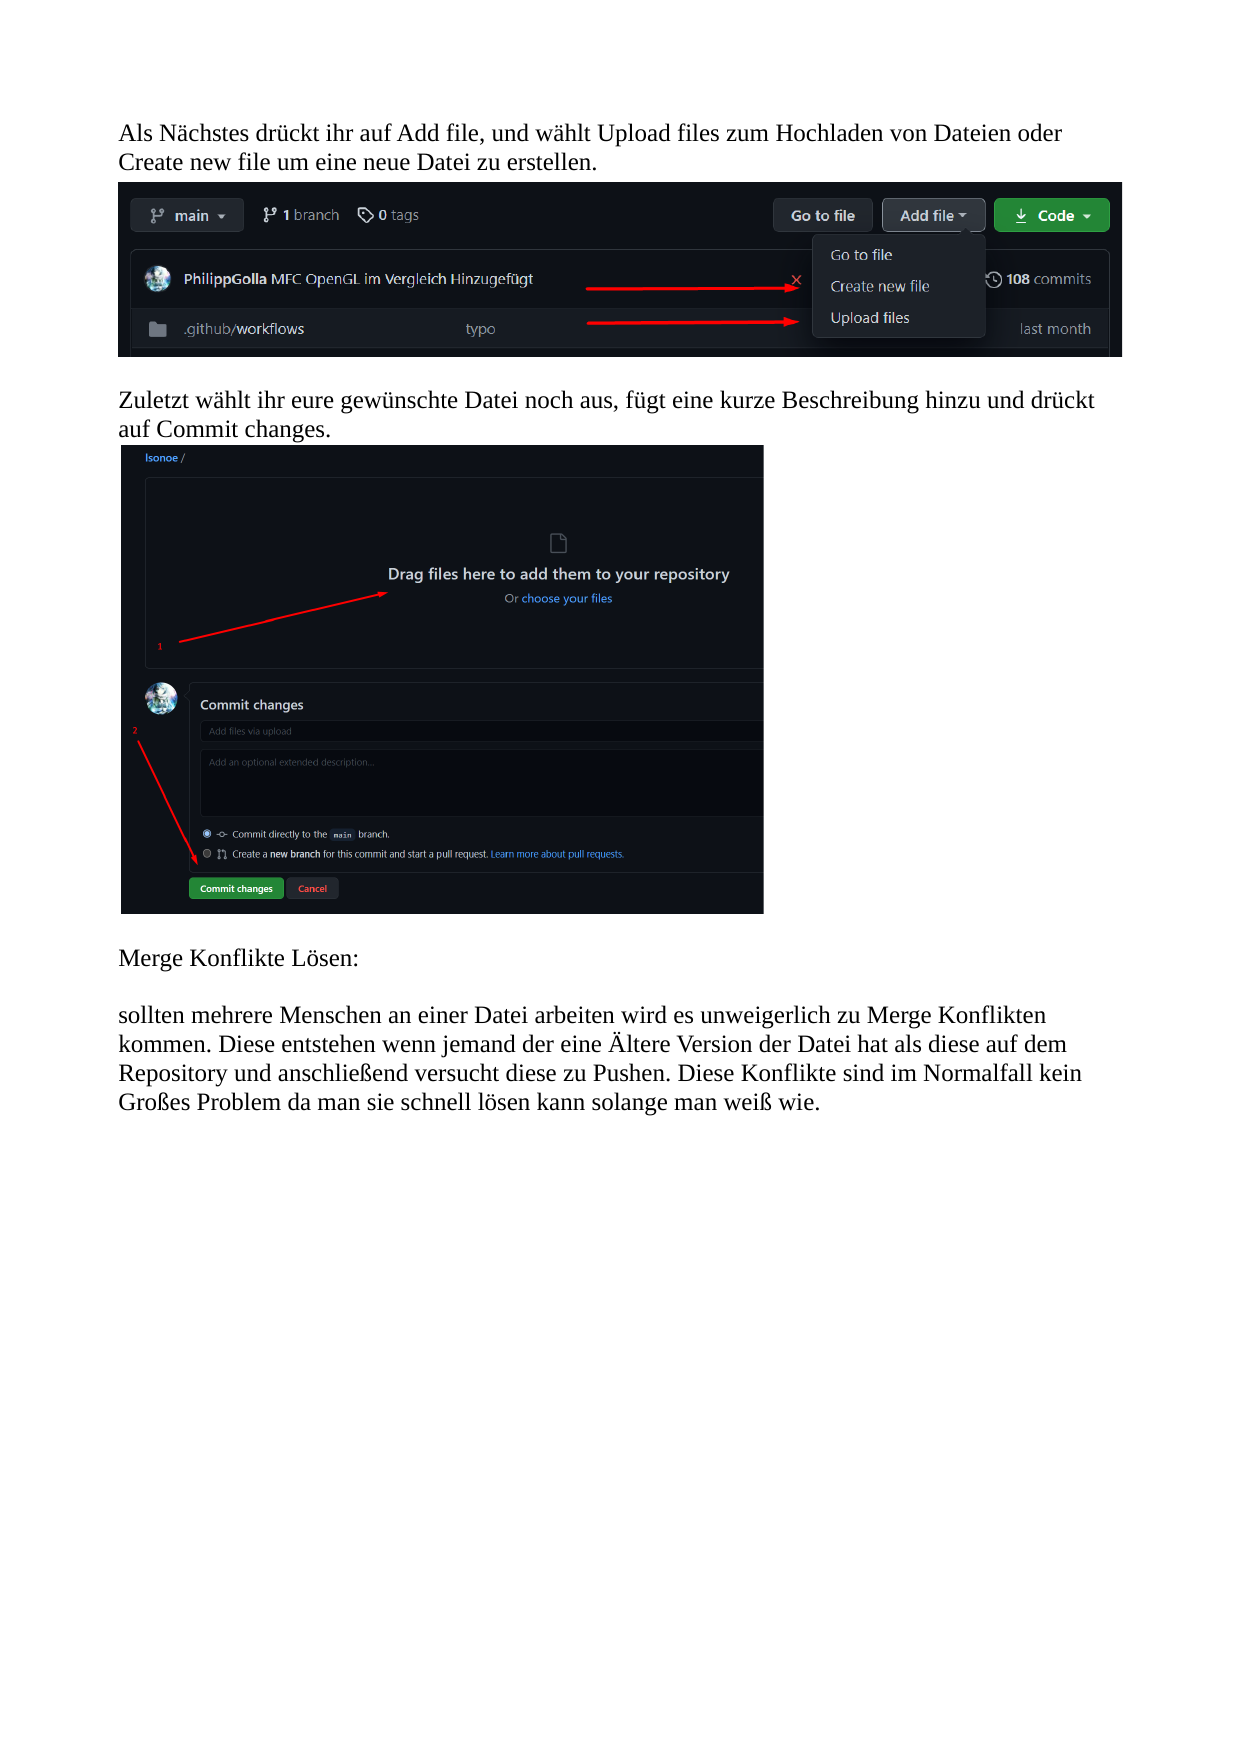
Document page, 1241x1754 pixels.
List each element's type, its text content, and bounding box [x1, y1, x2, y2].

text Merge Konflikte Lösen: [118, 943, 1122, 972]
picture [121, 445, 764, 914]
text Als Nächstes drückt ihr auf Add file, und wählt Upload files zum Hochladen von Dateien oder Create new file um eine neue Datei zu erstellen. [118, 118, 1122, 176]
picture [118, 182, 1123, 357]
text sollten mehrere Menschen an einer Datei arbeiten wird es unweigerlich zu Merge Konflikten kommen. Diese entstehen wenn jemand der eine Ältere Version der Datei hat als diese auf dem Repository und anschließend versucht diese zu Pushen. Diese Konflikte sind im Normalfall kein Großes Problem da man sie schnell lösen kann solange man weiß wie. [118, 1000, 1122, 1115]
text Zuletzt wählt ihr eure gewünschte Datei noch aus, fügt eine kurze Beschreibung hinzu und drückt auf Commit changes. [118, 386, 1122, 443]
